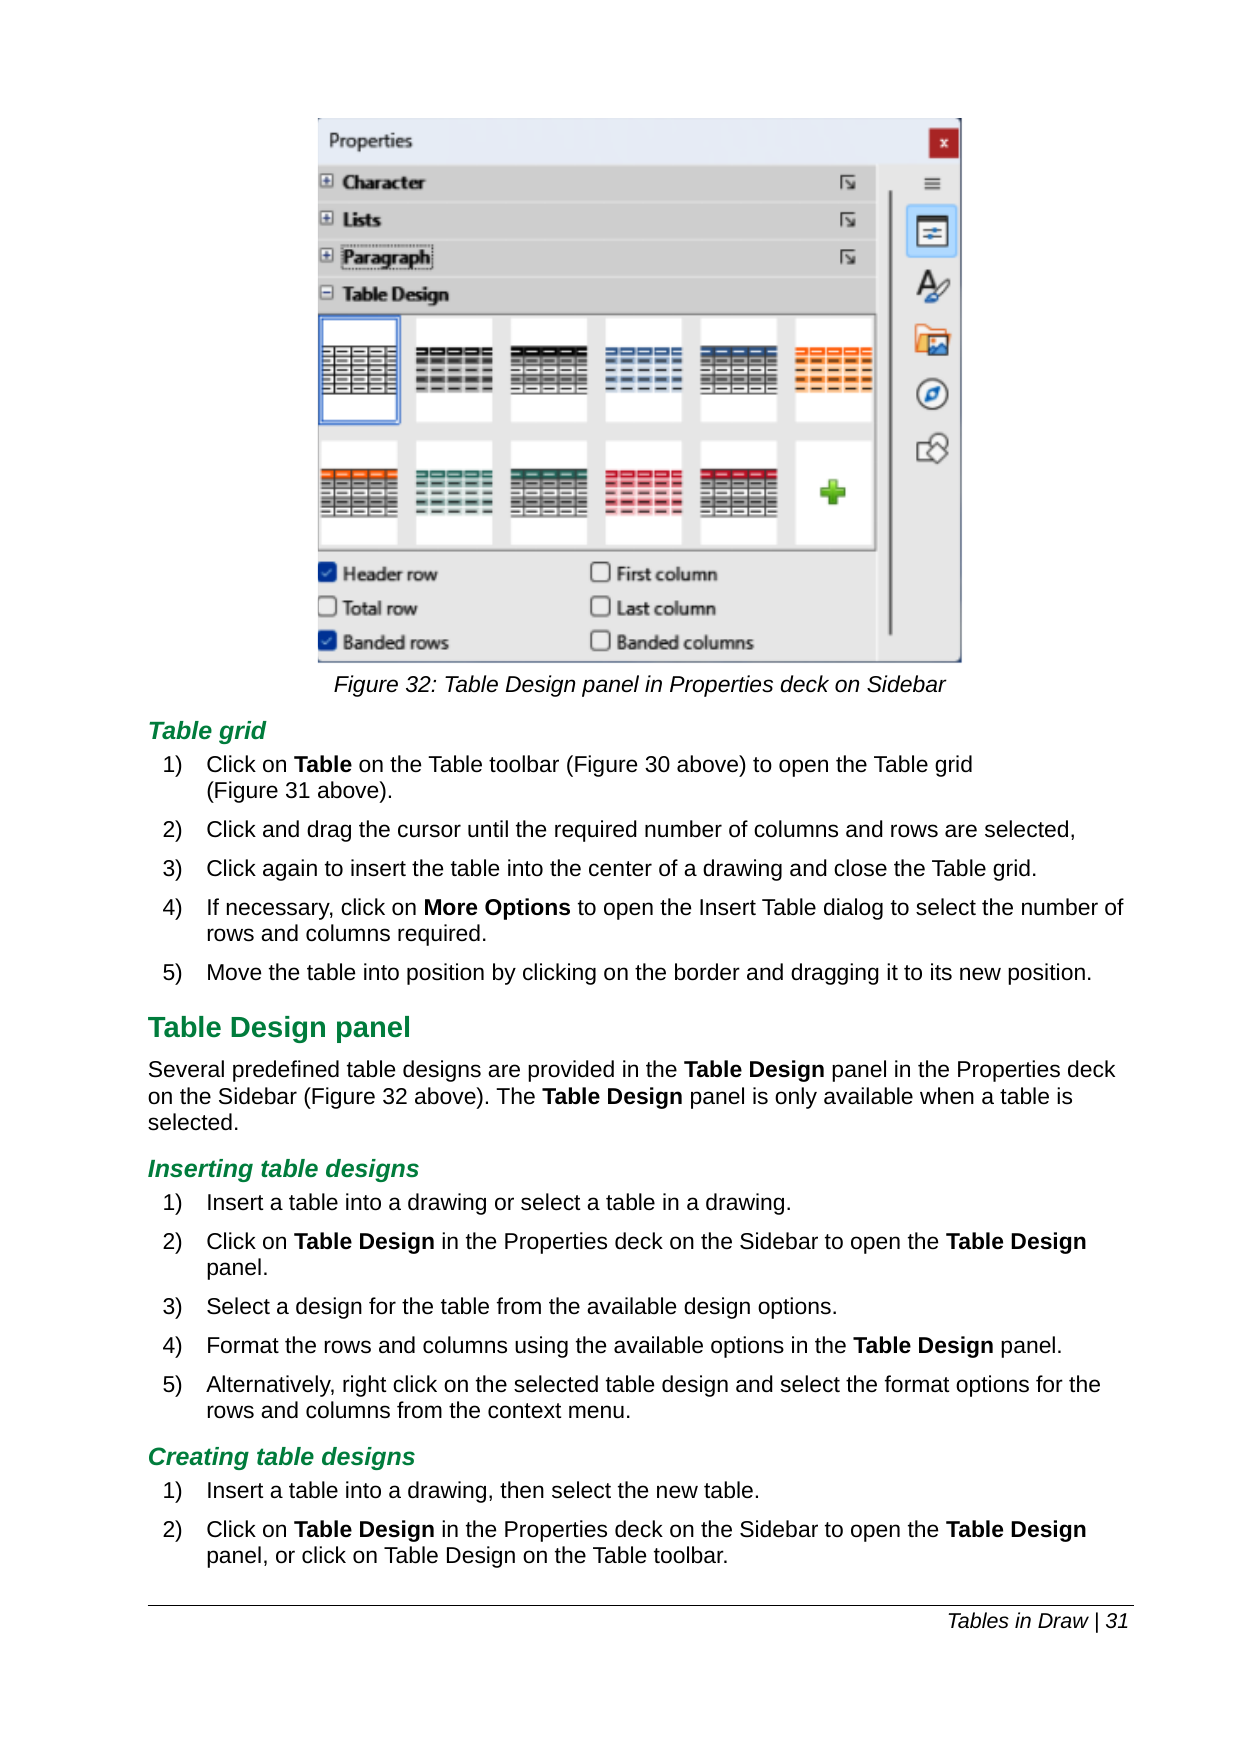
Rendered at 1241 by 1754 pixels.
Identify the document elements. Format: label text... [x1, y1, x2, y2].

list Click on Table Design in the Properties deck on the Sidebar to open the Table Design panel. [162, 1228, 1134, 1281]
list Insert a table into a drawing or select a table in a drawing. [162, 1189, 1134, 1215]
list Click on Table Design in the Properties deck on the Sidebar to open the Table Design panel, or click on Table Design on the Table toolbar. [162, 1516, 1134, 1569]
list Format the rows and columns using the available options in the Table Design panel. [162, 1332, 1134, 1358]
subtitle Table Design panel [148, 1010, 1134, 1044]
list Move the table into position by clicking on the border and dragging it to its new position. [162, 959, 1134, 985]
list If necessary, click on More Options to open the Insert Table dialog to select the number of rows and columns required. [162, 894, 1134, 946]
list Click on Table on the Table toolbar (Figure 30 above) to open the Table grid (Figure 31 above). [162, 751, 1134, 803]
subtitle Inserting table designs [148, 1154, 1134, 1183]
text Figure 32: Table Design panel in Properties deck on Sidebar [318, 671, 964, 697]
list Click again to insert the table into the center of a drawing and close the Table grid. [162, 855, 1134, 881]
list Insert a table into a drawing, then select the new table. [162, 1477, 1134, 1504]
list Alternatively, right click on the selected table design and select the format options for the rows and columns from the context menu. [162, 1371, 1134, 1423]
picture [317, 118, 964, 665]
text Several predefined table designs are provided in the Table Design panel in the Properties deck on the Sidebar (Figure 32 above). The Table Design panel is only available when a table is selected. [148, 1056, 1134, 1135]
list Click and drag the cursor until the required number of columns and rows are selected, [162, 816, 1134, 842]
list Select a design for the table from the available design options. [162, 1293, 1134, 1319]
subtitle Table grid [148, 716, 1134, 744]
subtitle Creating table designs [148, 1442, 1134, 1471]
